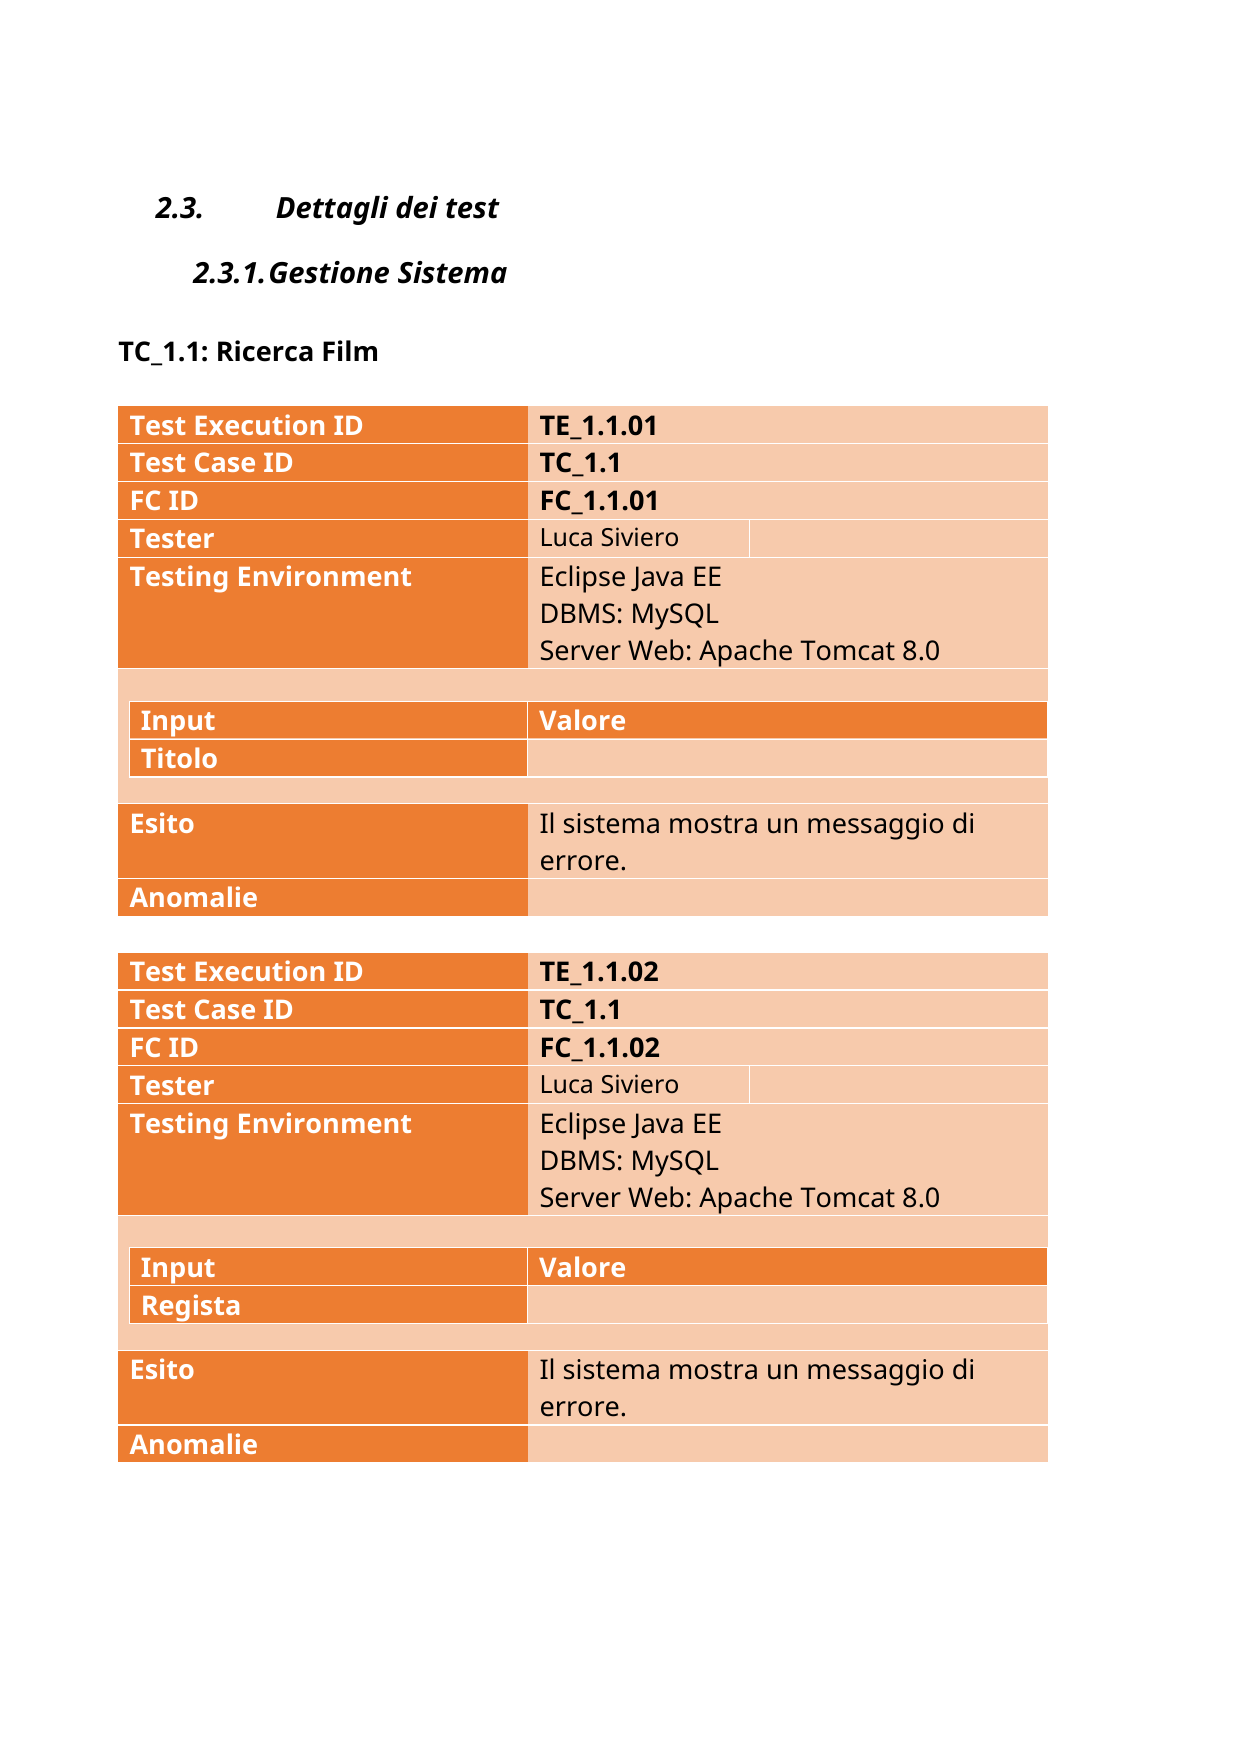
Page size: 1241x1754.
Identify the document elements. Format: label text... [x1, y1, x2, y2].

text TC_1.1: Ricerca Film [118, 332, 1122, 369]
table_cell TC_1.1 [528, 444, 1048, 481]
table_cell [750, 1066, 1048, 1103]
table_header Valore [528, 1248, 1047, 1285]
table_header TE_1.1.01 [528, 406, 1048, 443]
table_cell Esito [118, 804, 528, 878]
table_cell [528, 1426, 1048, 1462]
table_cell [528, 1286, 1047, 1323]
table_header Input [130, 702, 527, 738]
table_cell Il sistema mostra un messaggio di errore. [528, 804, 1048, 878]
table_header Test Execution ID [118, 406, 528, 443]
list Dettagli dei test [156, 187, 1122, 227]
table_cell Luca Siviero [528, 520, 749, 557]
table_header Input [130, 1248, 527, 1285]
table_cell Testing Environment [118, 558, 528, 668]
list Gestione Sistema [193, 252, 1122, 292]
table_cell FC_1.1.01 [528, 482, 1048, 519]
table_cell Eclipse Java EE DBMS: MySQL Server Web: Apache Tomcat 8.0 [528, 558, 1048, 668]
table_cell Anomalie [118, 879, 528, 916]
table_cell [750, 520, 1048, 557]
table_cell FC_1.1.02 [528, 1029, 1048, 1065]
table_cell Anomalie [118, 1426, 528, 1462]
table_cell Titolo [130, 740, 527, 776]
table_cell Eclipse Java EE DBMS: MySQL Server Web: Apache Tomcat 8.0 [528, 1104, 1048, 1215]
table_cell Test Case ID [118, 444, 528, 481]
table_cell Regista [130, 1286, 527, 1323]
table_cell Esito [118, 1351, 528, 1424]
table_cell Luca Siviero [528, 1066, 749, 1103]
table_cell Tester [118, 1066, 528, 1103]
table_header Test Execution ID [118, 953, 528, 989]
table_cell [118, 669, 1048, 803]
table_cell FC ID [118, 1029, 528, 1065]
table_cell [528, 740, 1047, 776]
table_cell TC_1.1 [528, 991, 1048, 1027]
table_cell Test Case ID [118, 991, 528, 1027]
table_cell [118, 1216, 1048, 1350]
table_header Valore [528, 702, 1047, 738]
table_header TE_1.1.02 [528, 953, 1048, 989]
table_cell FC ID [118, 482, 528, 519]
table_cell Il sistema mostra un messaggio di errore. [528, 1351, 1048, 1424]
table_cell Tester [118, 520, 528, 557]
table_cell [528, 879, 1048, 916]
table_cell Testing Environment [118, 1104, 528, 1215]
